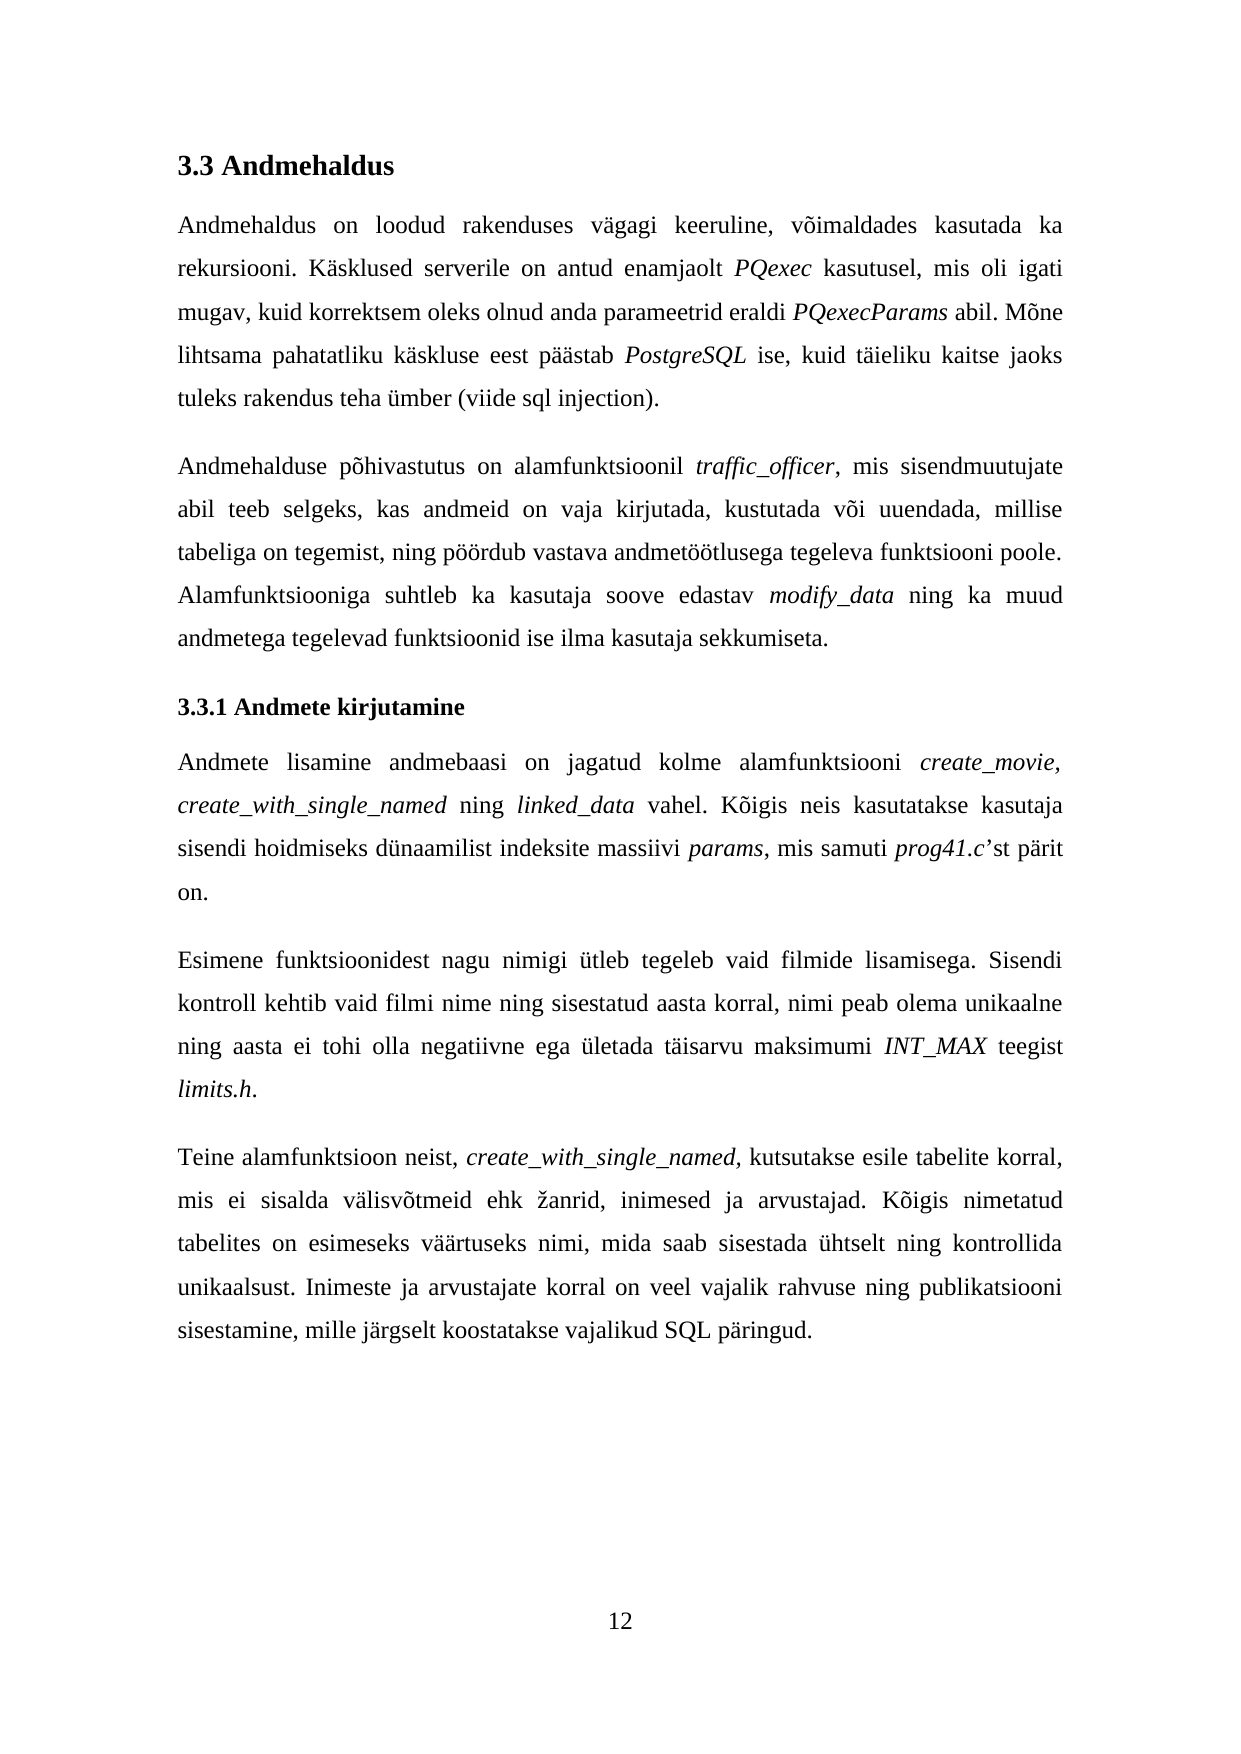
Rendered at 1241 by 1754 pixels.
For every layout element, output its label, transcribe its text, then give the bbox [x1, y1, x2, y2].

text Andmete lisamine andmebaasi on jagatud kolme alamfunktsiooni create_movie, create_with_single_named ning linked_data vahel. Kõigis neis kasutatakse kasutaja sisendi hoidmiseks dünaamilist indeksite massiivi params, mis samuti prog41.c’st pärit on. [177, 747, 1063, 905]
text Teine alamfunktsioon neist, create_with_single_named, kutsutakse esile tabelite korral, mis ei sisalda välisvõtmeid ehk žanrid, inimesed ja arvustajad. Kõigis nimetatud tabelites on esimeseks väärtuseks nimi, mida saab sisestada ühtselt ning kontrollida unikaalsust. Inimeste ja arvustajate korral on veel vajalik rahvuse ning publikatsiooni sisestamine, mille järgselt koostatakse vajalikud SQL päringud. [177, 1142, 1063, 1343]
text Andmehaldus on loodud rakenduses vägagi keeruline, võimaldades kasutada ka rekursiooni. Käsklused serverile on antud enamjaolt PQexec kasutusel, mis oli igati mugav, kuid korrektsem oleks olnud anda parameetrid eraldi PQexecParams abil. Mõne lihtsama pahatatliku käskluse eest päästab PostgreSQL ise, kuid täieliku kaitse jaoks tuleks rakendus teha ümber (viide sql injection). [177, 210, 1063, 412]
subtitle Andmehaldus [177, 148, 1063, 181]
subtitle Andmete kirjutamine [177, 692, 1063, 720]
text Andmehalduse põhivastutus on alamfunktsioonil traffic_officer, mis sisendmuutujate abil teeb selgeks, kas andmeid on vaja kirjutada, kustutada või uuendada, millise tabeliga on tegemist, ning pöördub vastava andmetöötlusega tegeleva funktsiooni poole. Alamfunktsiooniga suhtleb ka kasutaja soove edastav modify_data ning ka muud andmetega tegelevad funktsioonid ise ilma kasutaja sekkumiseta. [177, 451, 1063, 652]
text Esimene funktsioonidest nagu nimigi ütleb tegeleb vaid filmide lisamisega. Sisendi kontroll kehtib vaid filmi nime ning sisestatud aasta korral, nimi peab olema unikaalne ning aasta ei tohi olla negatiivne ega ületada täisarvu maksimumi INT_MAX teegist limits.h. [177, 945, 1063, 1103]
